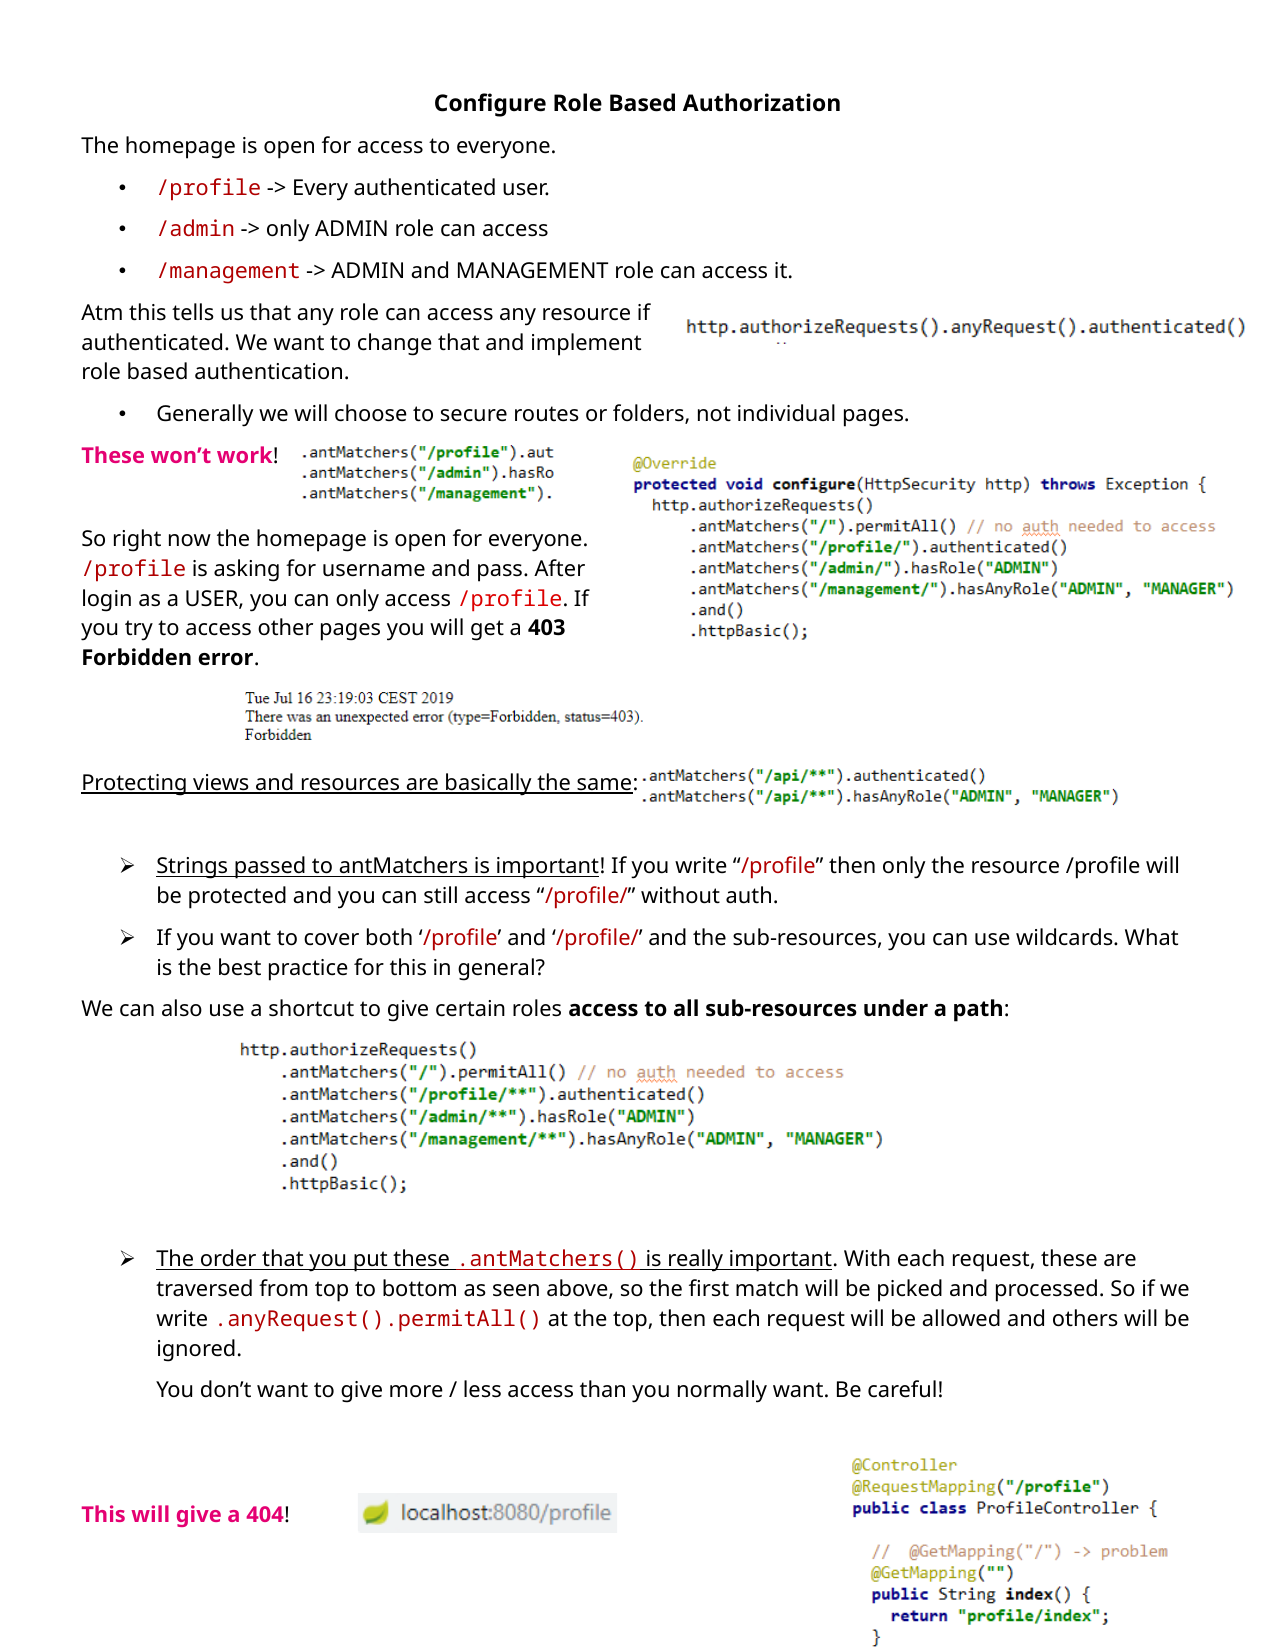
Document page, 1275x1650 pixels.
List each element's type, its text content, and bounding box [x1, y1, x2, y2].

picture [681, 314, 1250, 344]
text This will give a 404! [81, 1499, 357, 1529]
text [1175, 1499, 1194, 1529]
text The homepage is open for access to everyone. [81, 130, 1194, 160]
text [1123, 767, 1194, 797]
picture [357, 1493, 618, 1533]
list If you want to cover both ‘/profile’ and ‘/profile/’ and the sub-resources, you can use wildcards. What is the best practice for this in general? [118, 922, 1194, 982]
list The order that you put these .antMatchers() is really important. With each request, these are traversed from top to bottom as seen above, so the first match will be picked and processed. So if we write .anyRequest().permitAll() at the top, then each request will be allowed and others will be ignored. [118, 1243, 1194, 1363]
picture [242, 687, 648, 746]
list /profile -> Every authenticated user. [118, 172, 1194, 202]
text So right now the homepage is open for everyone. /profile is asking for username and pass. After login as a USER, you can only access /profile. If you try to access other pages you will get a 403 Forbidden error. [81, 523, 1194, 672]
text Atm this tells us that any role can access any resource if authenticated. We want to change that and implement role based authentication. [81, 297, 1194, 386]
picture [235, 1038, 888, 1198]
list /admin -> only ADMIN role can access [118, 213, 1194, 243]
list Generally we will choose to secure routes or folders, not individual pages. [118, 398, 1194, 428]
text We can also use a shortcut to give certain roles access to all sub-resources under a path: [81, 993, 1194, 1023]
picture [630, 451, 1236, 642]
picture [299, 445, 554, 504]
picture [640, 767, 1123, 812]
text Configure Role Based Authorization [81, 87, 1194, 118]
text [618, 1499, 850, 1529]
list /management -> ADMIN and MANAGEMENT role can access it. [118, 255, 1194, 285]
text You don’t want to give more / less access than you normally want. Be careful! [81, 1374, 1194, 1404]
text Protecting views and resources are basically the same: [81, 767, 640, 797]
picture [850, 1455, 1175, 1650]
list Strings passed to antMatchers is important! If you write “/profile” then only the resource /profile will be protected and you can still access “/profile/” without auth. [118, 851, 1194, 910]
text These won’t work! [81, 440, 1194, 469]
